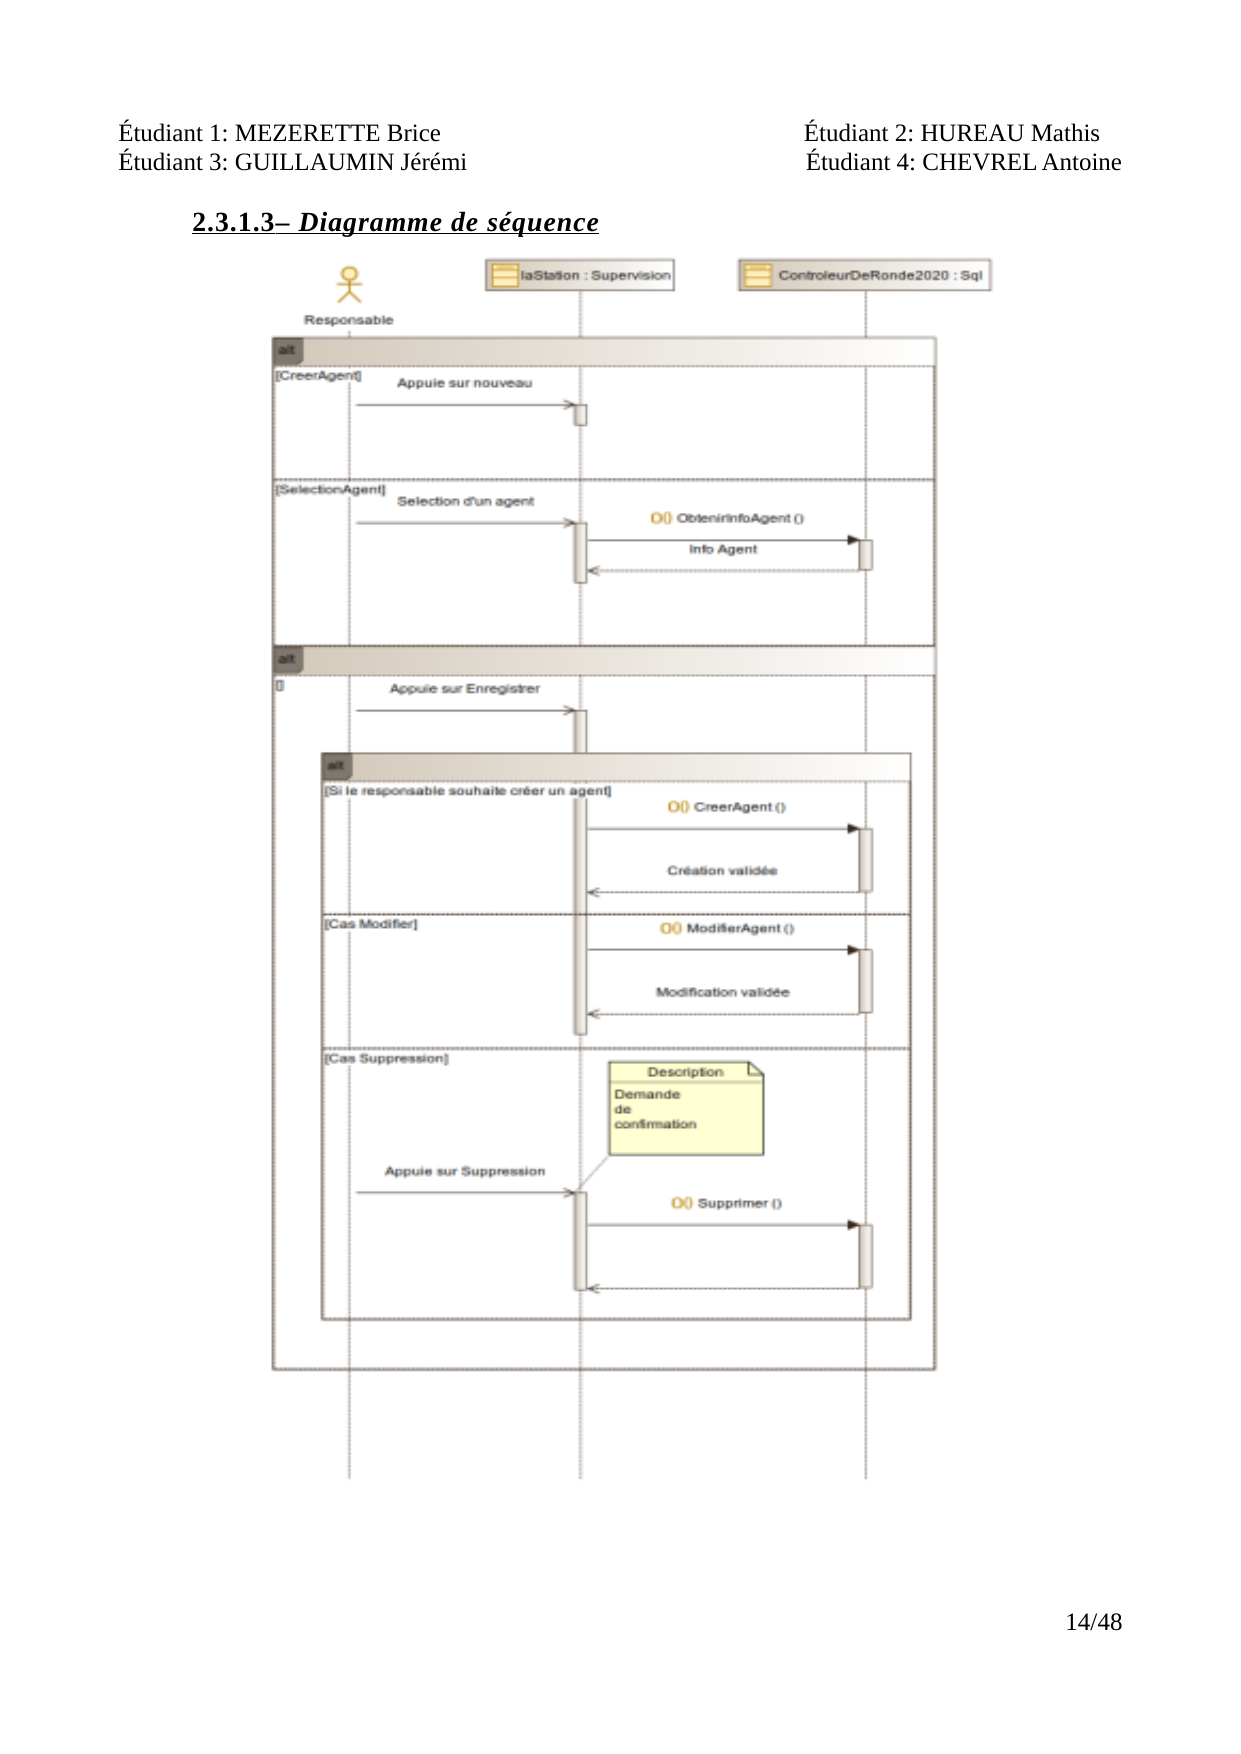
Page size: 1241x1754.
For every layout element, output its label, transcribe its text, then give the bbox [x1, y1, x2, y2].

picture [236, 249, 1004, 1490]
subtitle 2.3.1.3– Diagramme de séquence [118, 205, 1122, 237]
